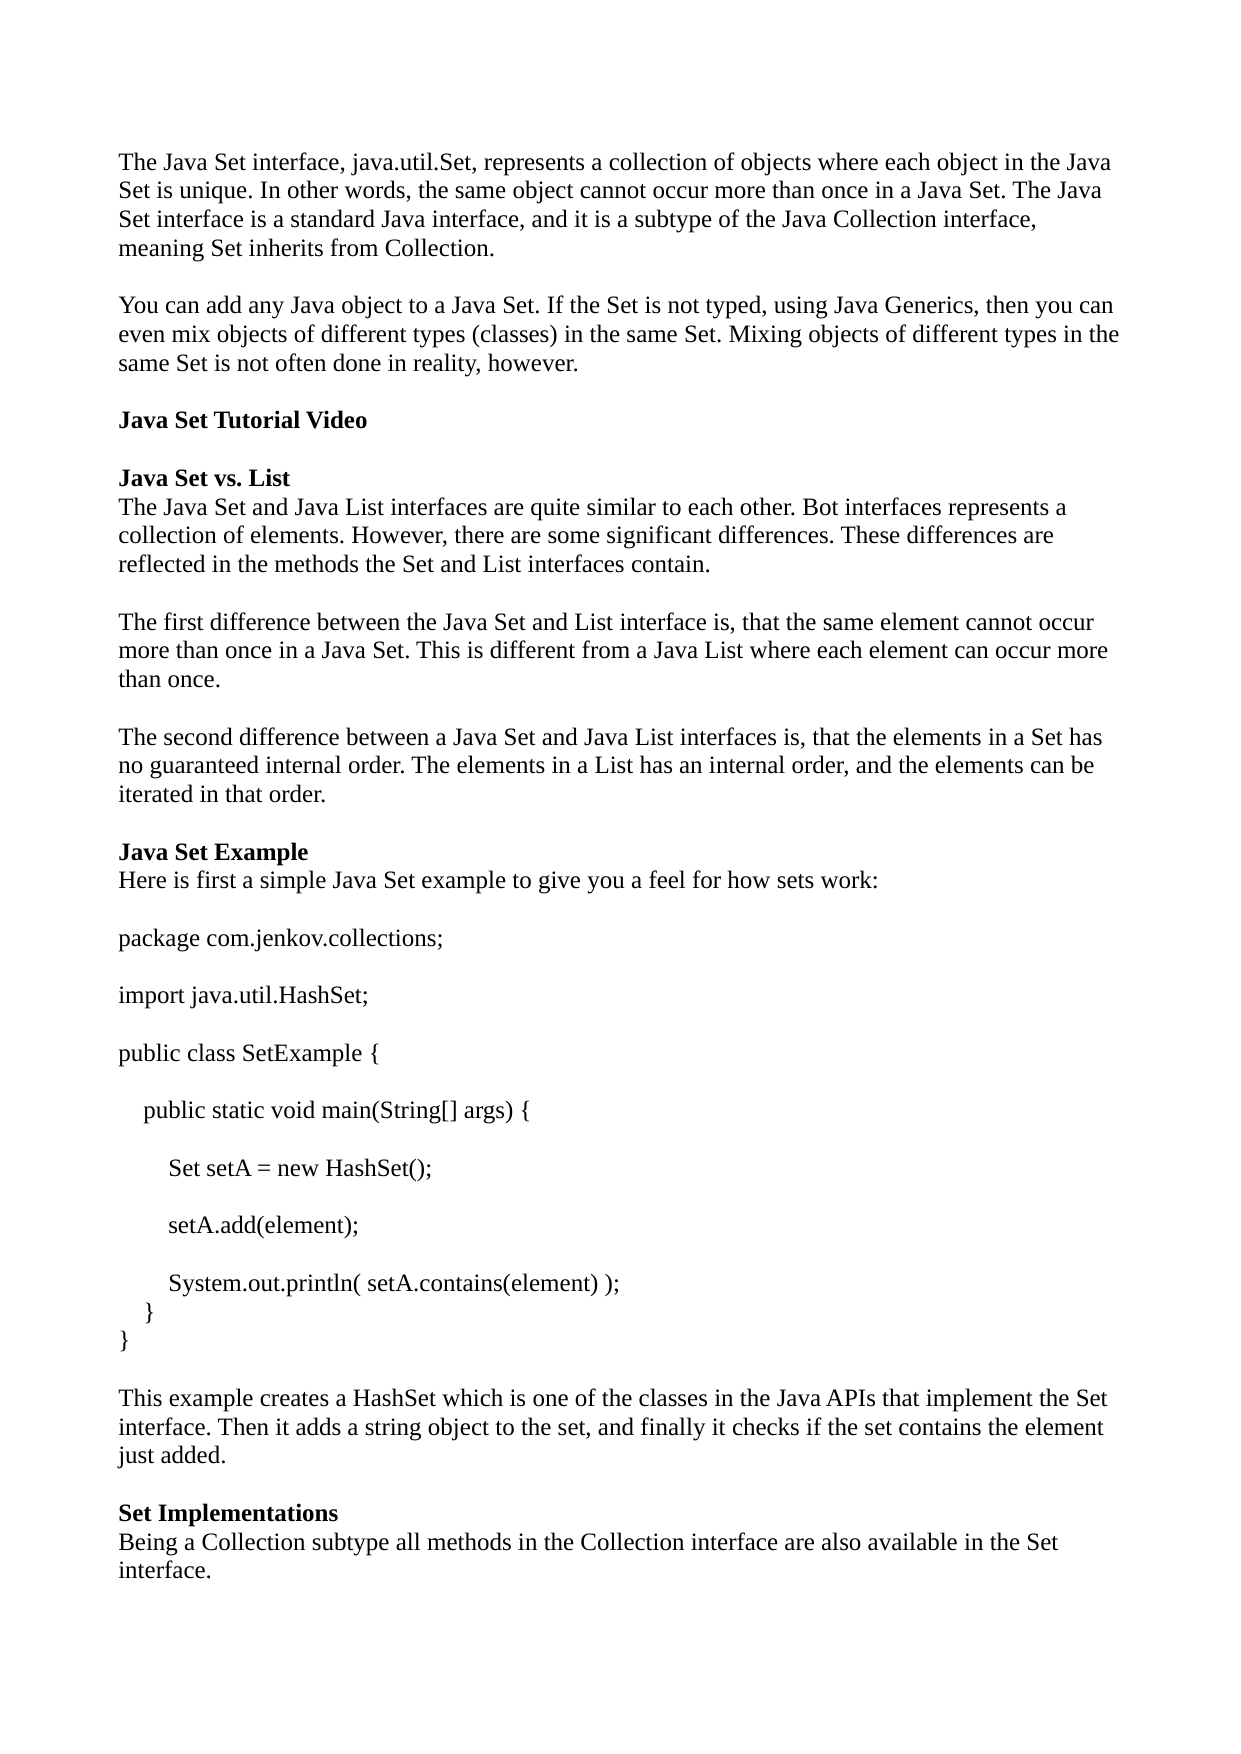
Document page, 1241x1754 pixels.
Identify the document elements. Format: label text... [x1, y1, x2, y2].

text public class SetExample { [118, 1038, 1122, 1067]
text public static void main(String[] args) { [118, 1096, 1122, 1124]
text Set setA = new HashSet(); [118, 1153, 1122, 1182]
text Set Implementations [118, 1498, 1122, 1527]
text This example creates a HashSet which is one of the classes in the Java APIs that implement the Set interface. Then it adds a string object to the set, and finally it checks if the set contains the element just added. [118, 1383, 1122, 1469]
text Here is first a simple Java Set example to give you a feel for how sets work: [118, 866, 1122, 894]
text The second difference between a Java Set and Java List interfaces is, that the elements in a Set has no guaranteed internal order. The elements in a List has an internal order, and the elements can be iterated in that order. [118, 722, 1122, 808]
text Being a Collection subtype all methods in the Collection interface are also available in the Set interface. [118, 1527, 1122, 1584]
text System.out.println( setA.contains(element) ); [118, 1268, 1122, 1297]
text setA.add(element); [118, 1211, 1122, 1239]
text Java Set Example [118, 837, 1122, 866]
text package com.jenkov.collections; [118, 923, 1122, 952]
text Java Set vs. List [118, 463, 1122, 492]
text You can add any Java object to a Java Set. If the Set is not typed, using Java Generics, then you can even mix objects of different types (classes) in the same Set. Mixing objects of different types in the same Set is not often done in reality, however. [118, 291, 1122, 377]
text Java Set Tutorial Video [118, 406, 1122, 434]
text } [118, 1326, 1122, 1354]
text The first difference between the Java Set and List interface is, that the same element cannot occur more than once in a Java Set. This is different from a Java List where each element can occur more than once. [118, 607, 1122, 693]
text The Java Set and Java List interfaces are quite similar to each other. Bot interfaces represents a collection of elements. However, there are some significant differences. These differences are reflected in the methods the Set and List interfaces contain. [118, 492, 1122, 578]
text import java.util.HashSet; [118, 981, 1122, 1009]
text The Java Set interface, java.util.Set, represents a collection of objects where each object in the Java Set is unique. In other words, the same object cannot occur more than once in a Java Set. The Java Set interface is a standard Java interface, and it is a subtype of the Java Collection interface, meaning Set inherits from Collection. [118, 147, 1122, 262]
text } [118, 1297, 1122, 1326]
